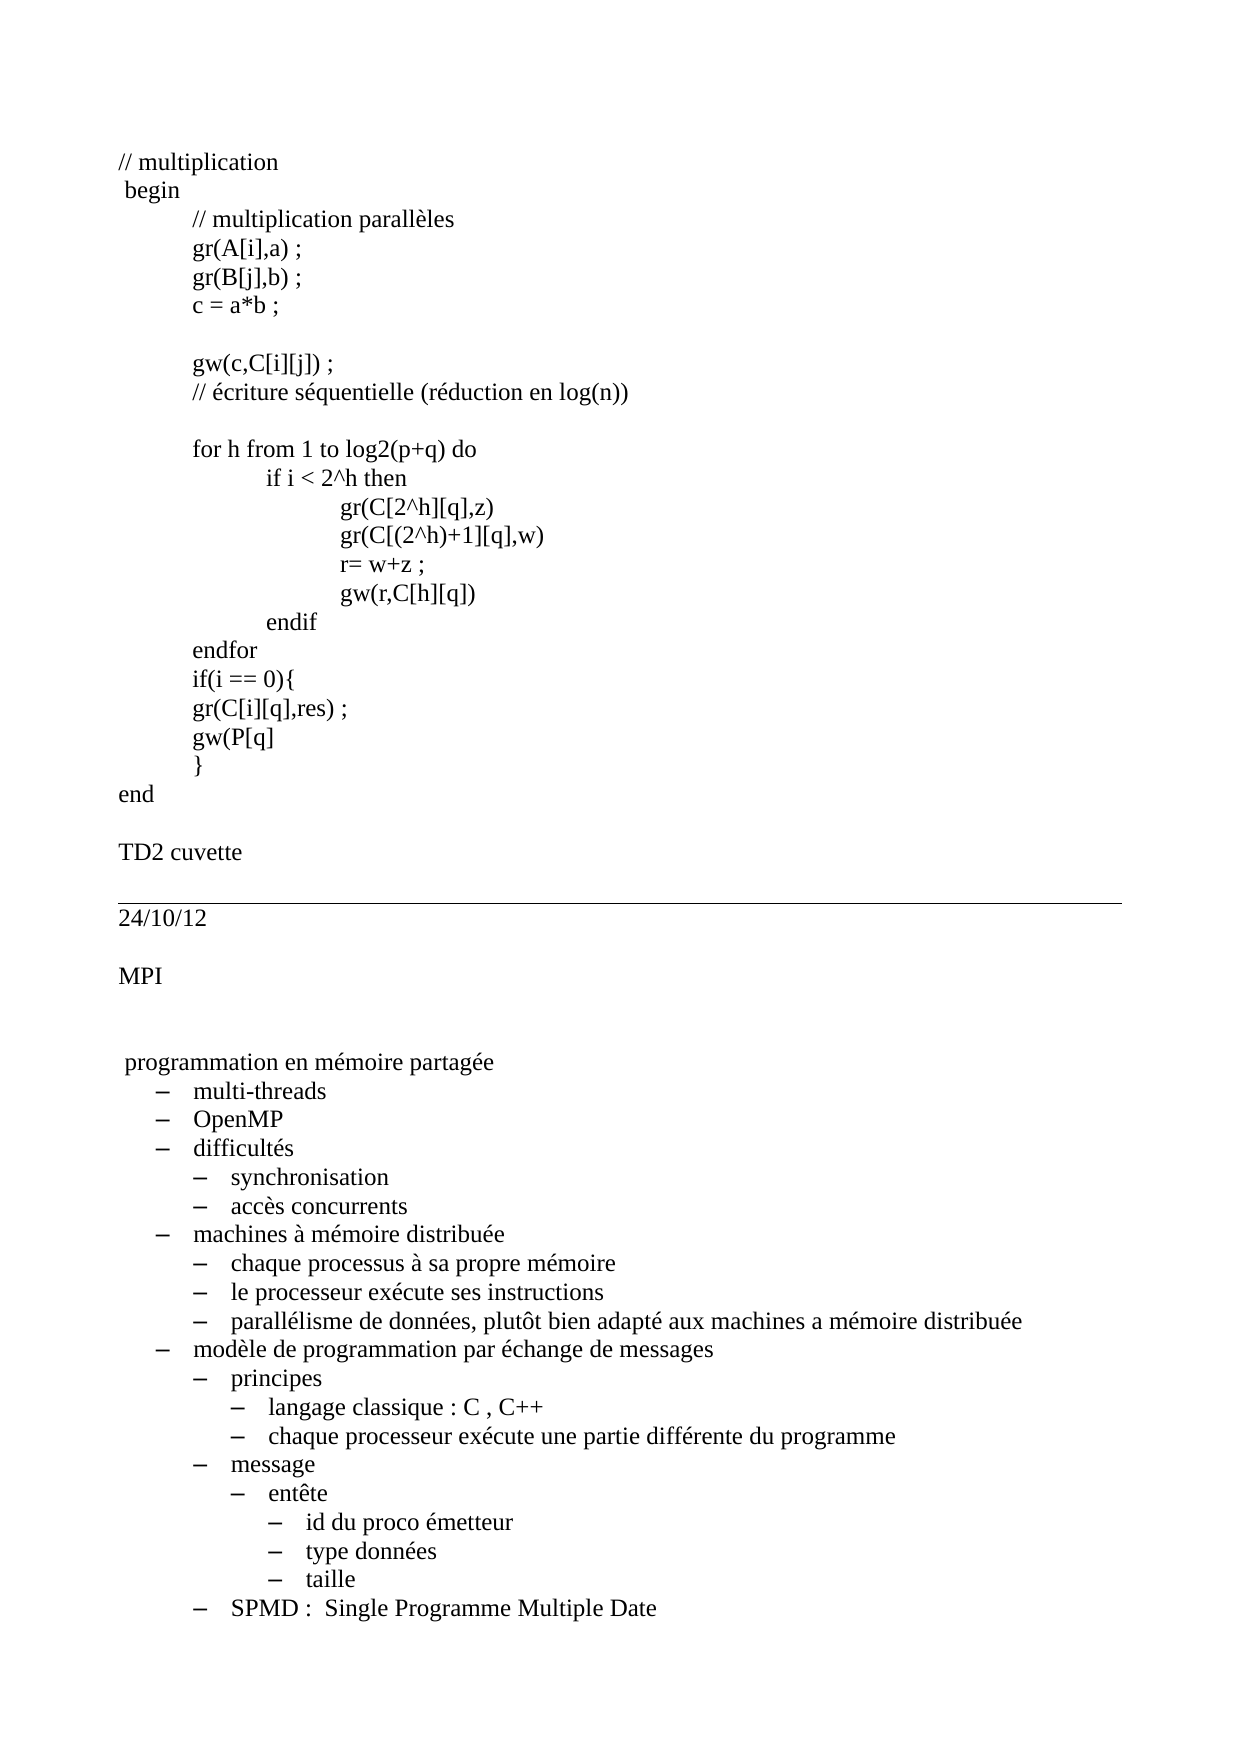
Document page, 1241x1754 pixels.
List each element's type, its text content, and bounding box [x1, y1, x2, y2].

text r= w+z ; [118, 549, 1122, 578]
list machines à mémoire distribuée [156, 1219, 1122, 1248]
list SPMD : Single Programme Multiple Date [193, 1593, 1122, 1622]
text gr(A[i],a) ; [118, 233, 1122, 262]
list difficultés [156, 1133, 1122, 1162]
list chaque processus à sa propre mémoire [193, 1248, 1122, 1277]
text gr(C[(2^h)+1][q],w) [118, 521, 1122, 549]
text TD2 cuvette [118, 837, 1122, 866]
list synchronisation [193, 1162, 1122, 1191]
list chaque processeur exécute une partie différente du programme [231, 1421, 1122, 1449]
text gr(B[j],b) ; [118, 262, 1122, 291]
list id du proco émetteur [268, 1507, 1122, 1536]
text MPI [118, 961, 1122, 989]
list accès concurrents [193, 1191, 1122, 1219]
list parallélisme de données, plutôt bien adapté aux machines a mémoire distribuée [193, 1306, 1122, 1334]
list taille [268, 1564, 1122, 1593]
list OpenMP [156, 1104, 1122, 1133]
text endif [118, 607, 1122, 636]
text // multiplication [118, 147, 1122, 176]
list le processeur exécute ses instructions [193, 1277, 1122, 1306]
text if i < 2^h then [118, 463, 1122, 492]
text gr(C[2^h][q],z) [118, 492, 1122, 521]
text // écriture séquentielle (réduction en log(n)) [118, 377, 1122, 406]
text // multiplication parallèles [118, 204, 1122, 233]
list modèle de programmation par échange de messages [156, 1334, 1122, 1363]
text } [118, 751, 1122, 779]
text gw(P[q] [118, 722, 1122, 751]
text c = a*b ; [118, 291, 1122, 319]
list entête [231, 1478, 1122, 1507]
text begin [118, 176, 1122, 204]
text endfor [118, 636, 1122, 664]
text if(i == 0){ [118, 664, 1122, 693]
text gw(r,C[h][q]) [118, 578, 1122, 607]
text for h from 1 to log2(p+q) do [118, 434, 1122, 463]
list langage classique : C , C++ [231, 1392, 1122, 1421]
text gw(c,C[i][j]) ; [118, 348, 1122, 377]
text programmation en mémoire partagée [118, 1047, 1122, 1076]
text end [118, 779, 1122, 808]
list principes [193, 1363, 1122, 1392]
list message [193, 1449, 1122, 1478]
text 24/10/12 [118, 904, 1122, 932]
list type données [268, 1536, 1122, 1564]
text gr(C[i][q],res) ; [118, 693, 1122, 722]
list multi-threads [156, 1076, 1122, 1104]
